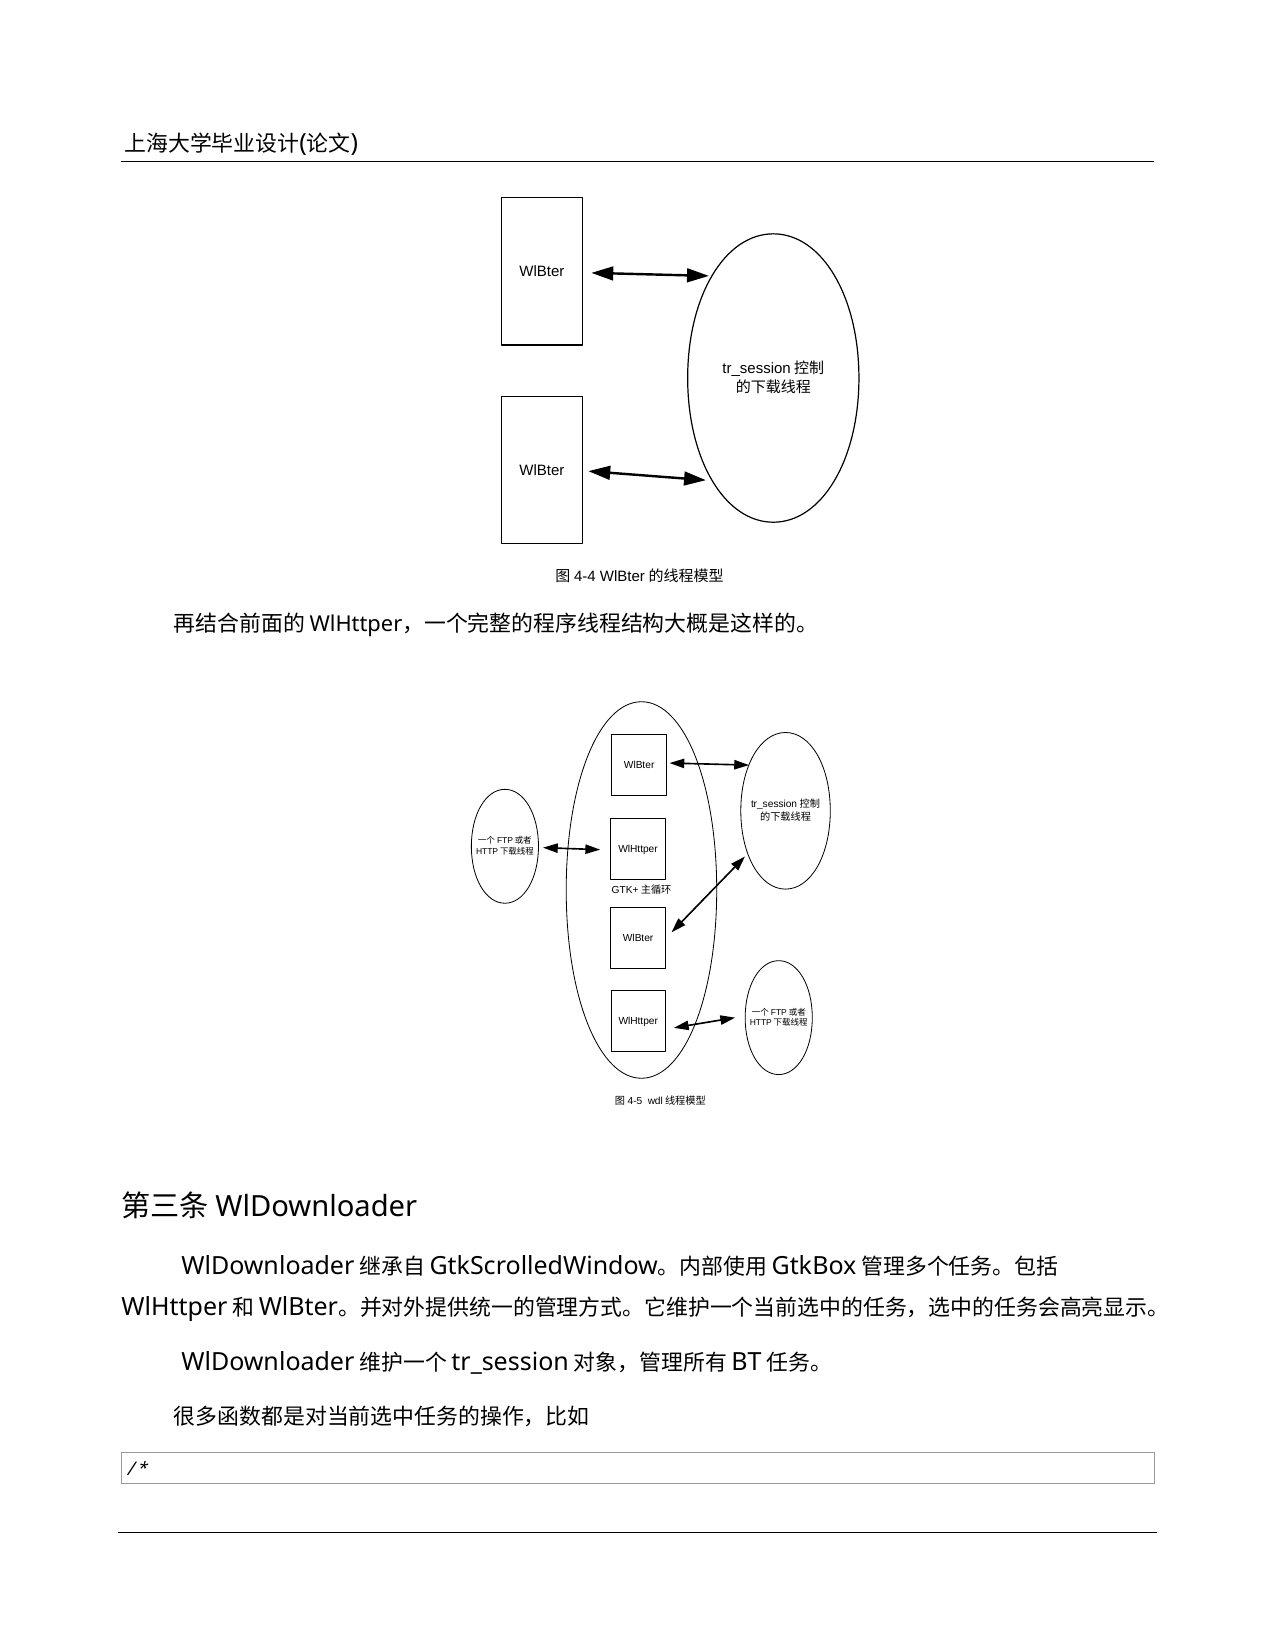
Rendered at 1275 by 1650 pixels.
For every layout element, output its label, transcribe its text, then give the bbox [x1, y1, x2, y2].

text WlDownloader维护一个tr_session对象，管理所有BT任务。 [121, 1344, 1154, 1378]
text 再结合前面的WlHttper，一个完整的程序线程结构大概是这样的。 [121, 191, 1154, 638]
text 第三条 WlDownloader [121, 1182, 1154, 1224]
text WlDownloader继承自GtkScrolledWindow。内部使用GtkBox管理多个任务。包括WlHttper和WlBter。并对外提供统一的管理方式。它维护一个当前选中的任务，选中的任务会高亮显示。 [121, 1248, 1154, 1322]
text 很多函数都是对当前选中任务的操作，比如 [121, 1399, 1154, 1431]
text /* [122, 1453, 1154, 1483]
